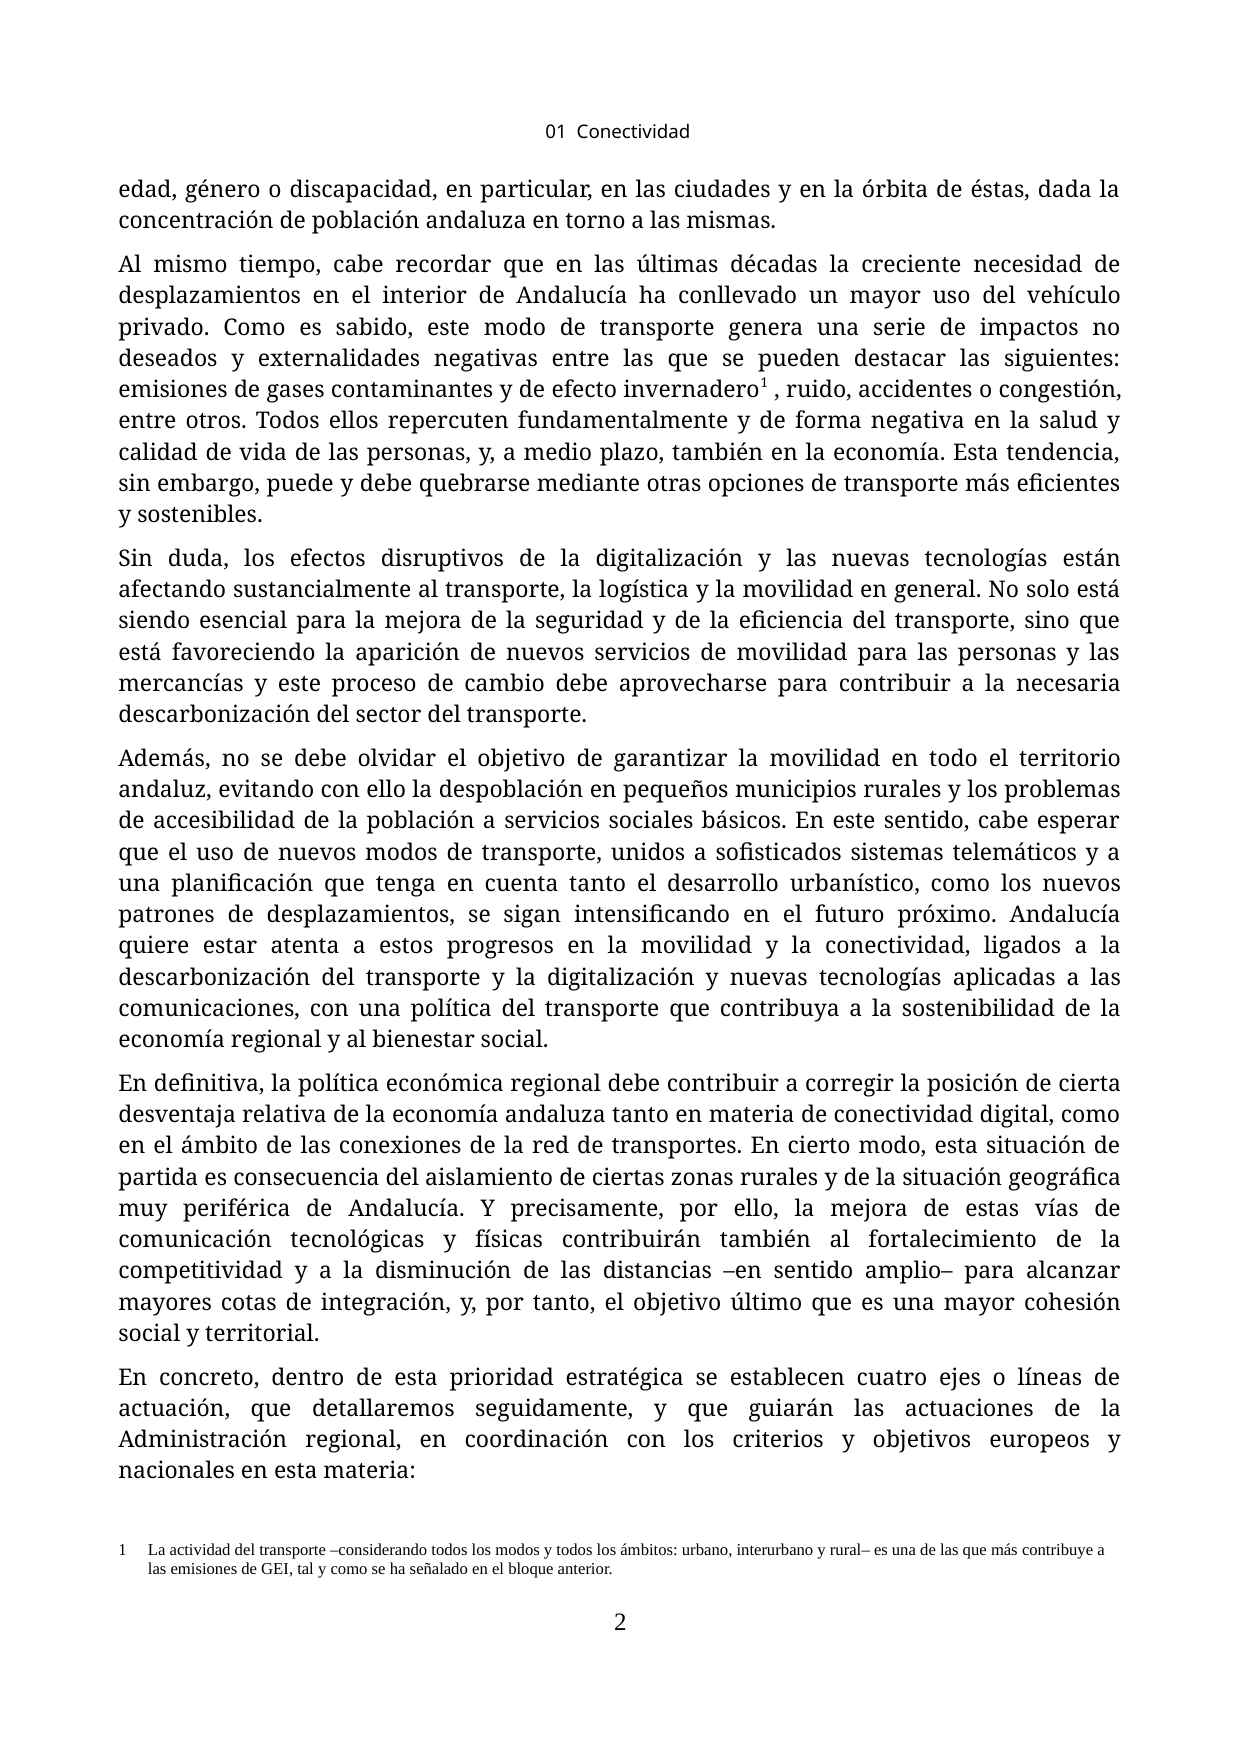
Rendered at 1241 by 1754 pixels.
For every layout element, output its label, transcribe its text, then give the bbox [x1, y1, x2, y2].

text La actividad del transporte –considerando todos los modos y todos los ámbitos: urbano, interurbano y rural– es una de las que más contribuye a las emisiones de GEI, tal y como se ha señalado en el bloque anterior. [118, 1539, 1122, 1578]
text En concreto, dentro de esta prioridad estratégica se establecen cuatro ejes o líneas de actuación, que detallaremos seguidamente, y que guiarán las actuaciones de la Administración regional, en coordinación con los criterios y objetivos europeos y nacionales en esta materia: [118, 1361, 1122, 1486]
text En definitiva, la política económica regional debe contribuir a corregir la posición de cierta desventaja relativa de la economía andaluza tanto en materia de conectividad digital, como en el ámbito de las conexiones de la red de transportes. En cierto modo, esta situación de partida es consecuencia del aislamiento de ciertas zonas rurales y de la situación geográfica muy periférica de Andalucía. Y precisamente, por ello, la mejora de estas vías de comunicación tecnológicas y físicas contribuirán también al fortalecimiento de la competitividad y a la disminución de las distancias –en sentido amplio– para alcanzar mayores cotas de integración, y, por tanto, el objetivo último que es una mayor cohesión social y territorial. [118, 1067, 1122, 1348]
text Además, no se debe olvidar el objetivo de garantizar la movilidad en todo el territorio andaluz, evitando con ello la despoblación en pequeños municipios rurales y los problemas de accesibilidad de la población a servicios sociales básicos. En este sentido, cabe esperar que el uso de nuevos modos de transporte, unidos a sofisticados sistemas telemáticos y a una planificación que tenga en cuenta tanto el desarrollo urbanístico, como los nuevos patrones de desplazamientos, se sigan intensificando en el futuro próximo. Andalucía quiere estar atenta a estos progresos en la movilidad y la conectividad, ligados a la descarbonización del transporte y la digitalización y nuevas tecnologías aplicadas a las comunicaciones, con una política del transporte que contribuya a la sostenibilidad de la economía regional y al bienestar social. [118, 742, 1122, 1054]
text Sin duda, los efectos disruptivos de la digitalización y las nuevas tecnologías están afectando sustancialmente al transporte, la logística y la movilidad en general. No solo está siendo esencial para la mejora de la seguridad y de la eficiencia del transporte, sino que está favoreciendo la aparición de nuevos servicios de movilidad para las personas y las mercancías y este proceso de cambio debe aprovecharse para contribuir a la necesaria descarbonización del sector del transporte. [118, 542, 1122, 729]
text Al mismo tiempo, cabe recordar que en las últimas décadas la creciente necesidad de desplazamientos en el interior de Andalucía ha conllevado un mayor uso del vehículo privado. Como es sabido, este modo de transporte genera una serie de impactos no deseados y externalidades negativas entre las que se pueden destacar las siguientes: emisiones de gases contaminantes y de efecto invernadero , ruido, accidentes o congestión, entre otros. Todos ellos repercuten fundamentalmente y de forma negativa en la salud y calidad de vida de las personas, y, a medio plazo, también en la economía. Esta tendencia, sin embargo, puede y debe quebrarse mediante otras opciones de transporte más eficientes y sostenibles. [118, 248, 1122, 529]
text edad, género o discapacidad, en particular, en las ciudades y en la órbita de éstas, dada la concentración de población andaluza en torno a las mismas. [118, 173, 1122, 236]
